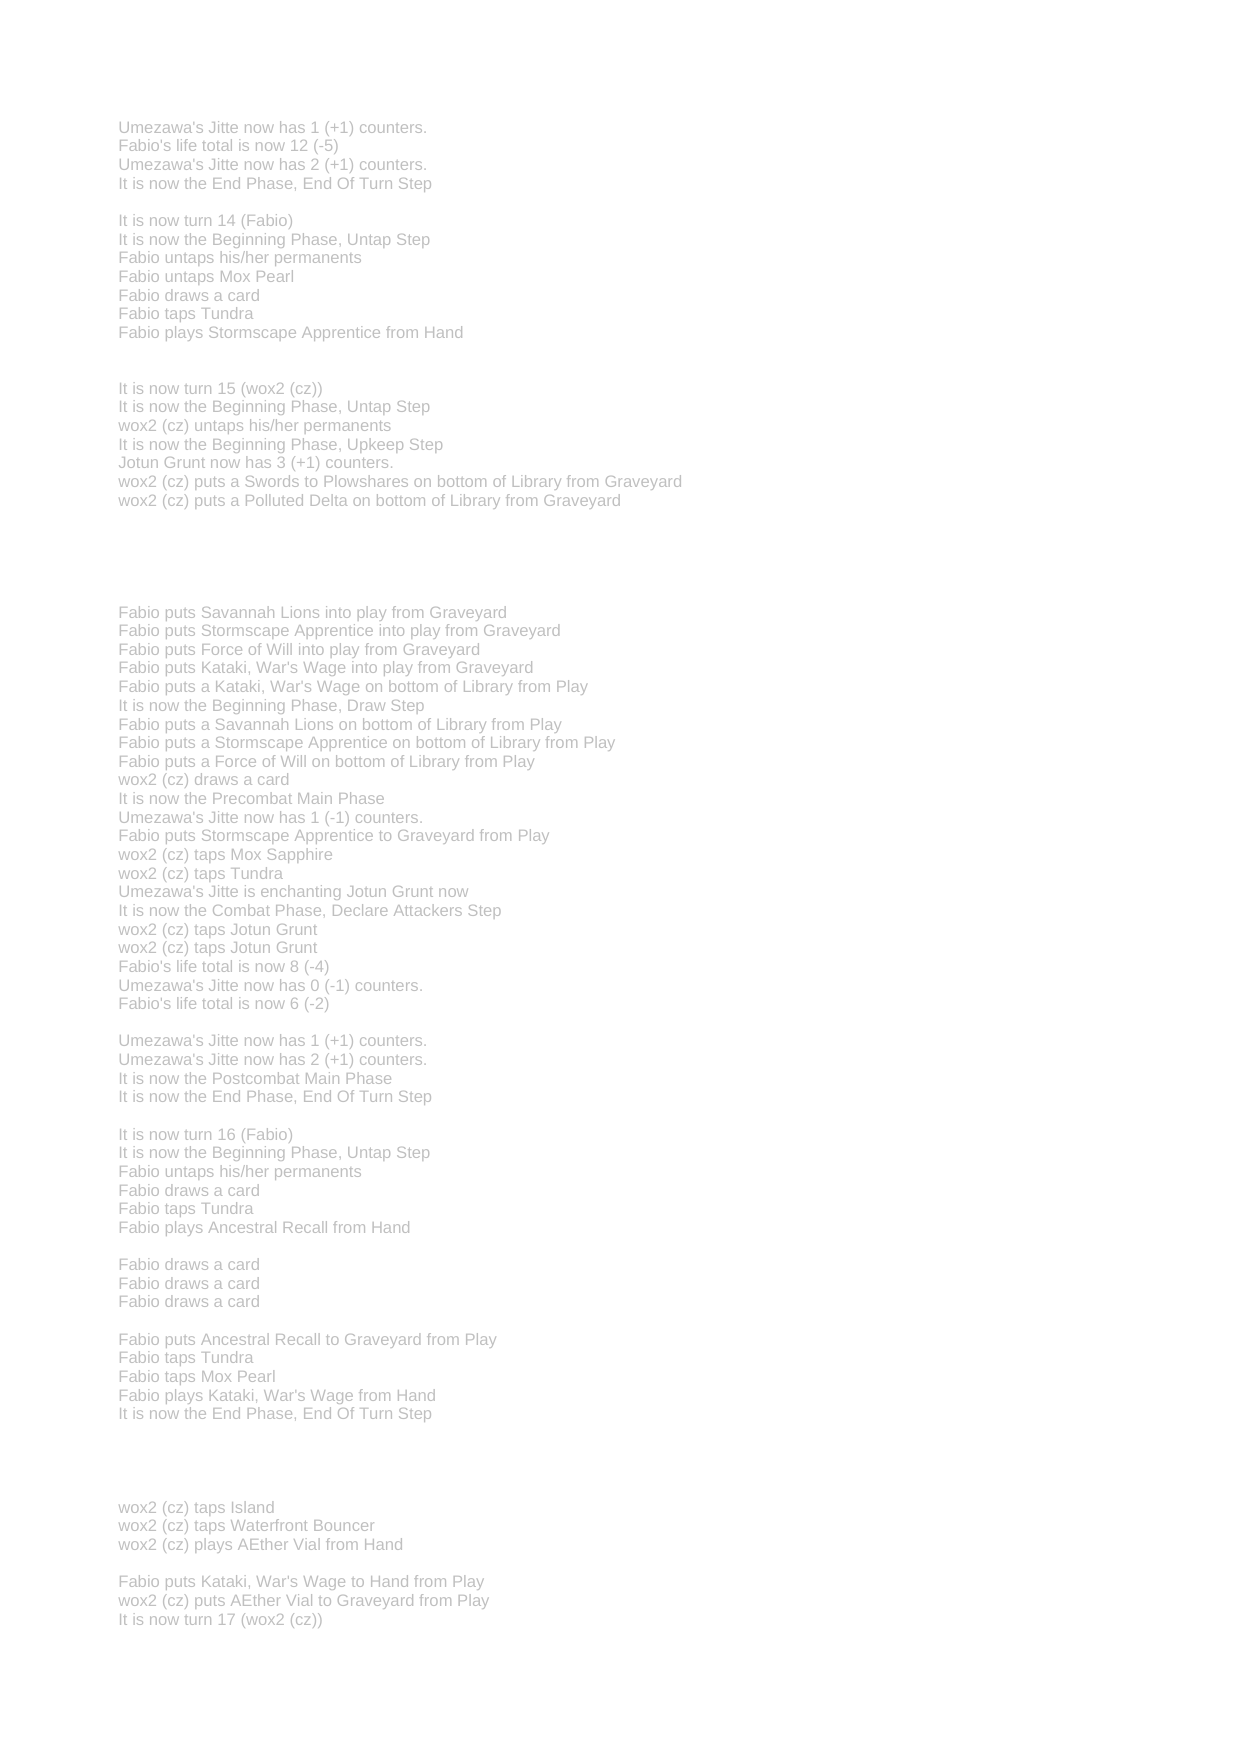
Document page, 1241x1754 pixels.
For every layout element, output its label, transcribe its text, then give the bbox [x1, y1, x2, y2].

text <wox2 (cz)> Lion [118, 528, 1122, 547]
text <Fabio> eot [118, 1423, 1122, 1442]
text Fabio puts Kataki, War's Wage to Hand from Play [118, 1572, 1122, 1591]
text Fabio plays Stormscape Apprentice from Hand [118, 323, 1122, 342]
text <Fabio> Go [118, 1461, 1122, 1479]
text Fabio puts Kataki, War's Wage into play from Graveyard [118, 659, 1122, 677]
text Fabio taps Mox Pearl [118, 1367, 1122, 1386]
text Fabio's life total is now 6 (-2) [118, 994, 1122, 1013]
text <Fabio> Go [118, 1442, 1122, 1461]
text Fabio untaps his/her permanents [118, 1162, 1122, 1181]
text It is now the Beginning Phase, Draw Step [118, 696, 1122, 715]
text It is now the Postcombat Main Phase [118, 1069, 1122, 1088]
text It is now the Beginning Phase, Untap Step [118, 230, 1122, 249]
text It is now the Beginning Phase, Upkeep Step [118, 435, 1122, 454]
text wox2 (cz) draws a card [118, 771, 1122, 789]
text wox2 (cz) taps Waterfront Bouncer [118, 1517, 1122, 1535]
text wox2 (cz) taps Island [118, 1498, 1122, 1517]
text <wox2 (cz)> kataki [118, 566, 1122, 584]
text <wox2 (cz)> Ok [118, 1237, 1122, 1256]
text Fabio puts Stormscape Apprentice to Graveyard from Play [118, 827, 1122, 845]
text Fabio's life total is now 8 (-4) [118, 957, 1122, 976]
text Fabio draws a card [118, 1293, 1122, 1311]
text Fabio draws a card [118, 286, 1122, 304]
text wox2 (cz) puts AEther Vial to Graveyard from Play [118, 1591, 1122, 1610]
text Fabio's life total is now 12 (-5) [118, 137, 1122, 155]
text wox2 (cz) taps Tundra [118, 864, 1122, 883]
text Fabio untaps Mox Pearl [118, 267, 1122, 286]
text wox2 (cz) taps Mox Sapphire [118, 845, 1122, 864]
text Umezawa's Jitte is enchanting Jotun Grunt now [118, 883, 1122, 901]
text wox2 (cz) taps Jotun Grunt [118, 920, 1122, 938]
text It is now the Combat Phase, Declare Attackers Step [118, 901, 1122, 920]
text wox2 (cz) puts a Polluted Delta on bottom of Library from Graveyard [118, 491, 1122, 510]
text Fabio puts Stormscape Apprentice into play from Graveyard [118, 622, 1122, 640]
text It is now the End Phase, End Of Turn Step [118, 1405, 1122, 1423]
text wox2 (cz) taps Jotun Grunt [118, 938, 1122, 957]
text Fabio taps Tundra [118, 1199, 1122, 1218]
text Jotun Grunt now has 3 (+1) counters. [118, 454, 1122, 472]
text Fabio taps Tundra [118, 304, 1122, 323]
text Umezawa's Jitte now has 1 (+1) counters. [118, 118, 1122, 137]
text Fabio puts Force of Will into play from Graveyard [118, 640, 1122, 659]
text Fabio puts a Savannah Lions on bottom of Library from Play [118, 715, 1122, 733]
text <wox2 (cz)> Thinking [118, 510, 1122, 528]
text <wox2 (cz)> 6 [118, 1013, 1122, 1032]
text It is now the Beginning Phase, Untap Step [118, 398, 1122, 416]
text Fabio draws a card [118, 1274, 1122, 1293]
text Fabio puts a Force of Will on bottom of Library from Play [118, 752, 1122, 771]
text It is now turn 16 (Fabio) [118, 1125, 1122, 1144]
text Fabio puts a Stormscape Apprentice on bottom of Library from Play [118, 733, 1122, 752]
text Fabio puts Savannah Lions into play from Graveyard [118, 603, 1122, 622]
text Umezawa's Jitte now has 2 (+1) counters. [118, 155, 1122, 174]
text <wox2 (cz)> omg [118, 1311, 1122, 1330]
text Fabio puts a Kataki, War's Wage on bottom of Library from Play [118, 677, 1122, 696]
text Umezawa's Jitte now has 1 (+1) counters. [118, 1032, 1122, 1050]
text It is now the End Phase, End Of Turn Step [118, 174, 1122, 193]
text <wox2 (cz)> to hand [118, 1554, 1122, 1572]
text wox2 (cz) plays AEther Vial from Hand [118, 1535, 1122, 1554]
text It is now the Beginning Phase, Untap Step [118, 1144, 1122, 1162]
text <wox2 (cz)> End my turn [118, 1106, 1122, 1125]
text Umezawa's Jitte now has 2 (+1) counters. [118, 1050, 1122, 1069]
text <wox2 (cz)> Fow [118, 584, 1122, 603]
text Fabio untaps his/her permanents [118, 249, 1122, 267]
text It is now turn 15 (wox2 (cz)) [118, 379, 1122, 398]
text Umezawa's Jitte now has 0 (-1) counters. [118, 976, 1122, 994]
text Umezawa's Jitte now has 1 (-1) counters. [118, 808, 1122, 827]
text <Fabio> Go [118, 342, 1122, 361]
text It is now the End Phase, End Of Turn Step [118, 1088, 1122, 1106]
text Fabio plays Ancestral Recall from Hand [118, 1218, 1122, 1237]
text <wox2 (cz)> End my turn [118, 193, 1122, 211]
text Fabio draws a card [118, 1181, 1122, 1199]
text It is now turn 14 (Fabio) [118, 211, 1122, 230]
text Fabio plays Kataki, War's Wage from Hand [118, 1386, 1122, 1405]
text <wox2 (cz)> EOT [118, 1479, 1122, 1498]
text wox2 (cz) puts a Swords to Plowshares on bottom of Library from Graveyard [118, 472, 1122, 491]
text Fabio puts Ancestral Recall to Graveyard from Play [118, 1330, 1122, 1349]
text <wox2 (cz)> stormscape [118, 547, 1122, 566]
text Fabio draws a card [118, 1256, 1122, 1274]
text <wox2 (cz)> Ok [118, 361, 1122, 379]
text wox2 (cz) untaps his/her permanents [118, 416, 1122, 435]
text Fabio taps Tundra [118, 1349, 1122, 1367]
text It is now turn 17 (wox2 (cz)) [118, 1610, 1122, 1628]
text It is now the Precombat Main Phase [118, 789, 1122, 808]
